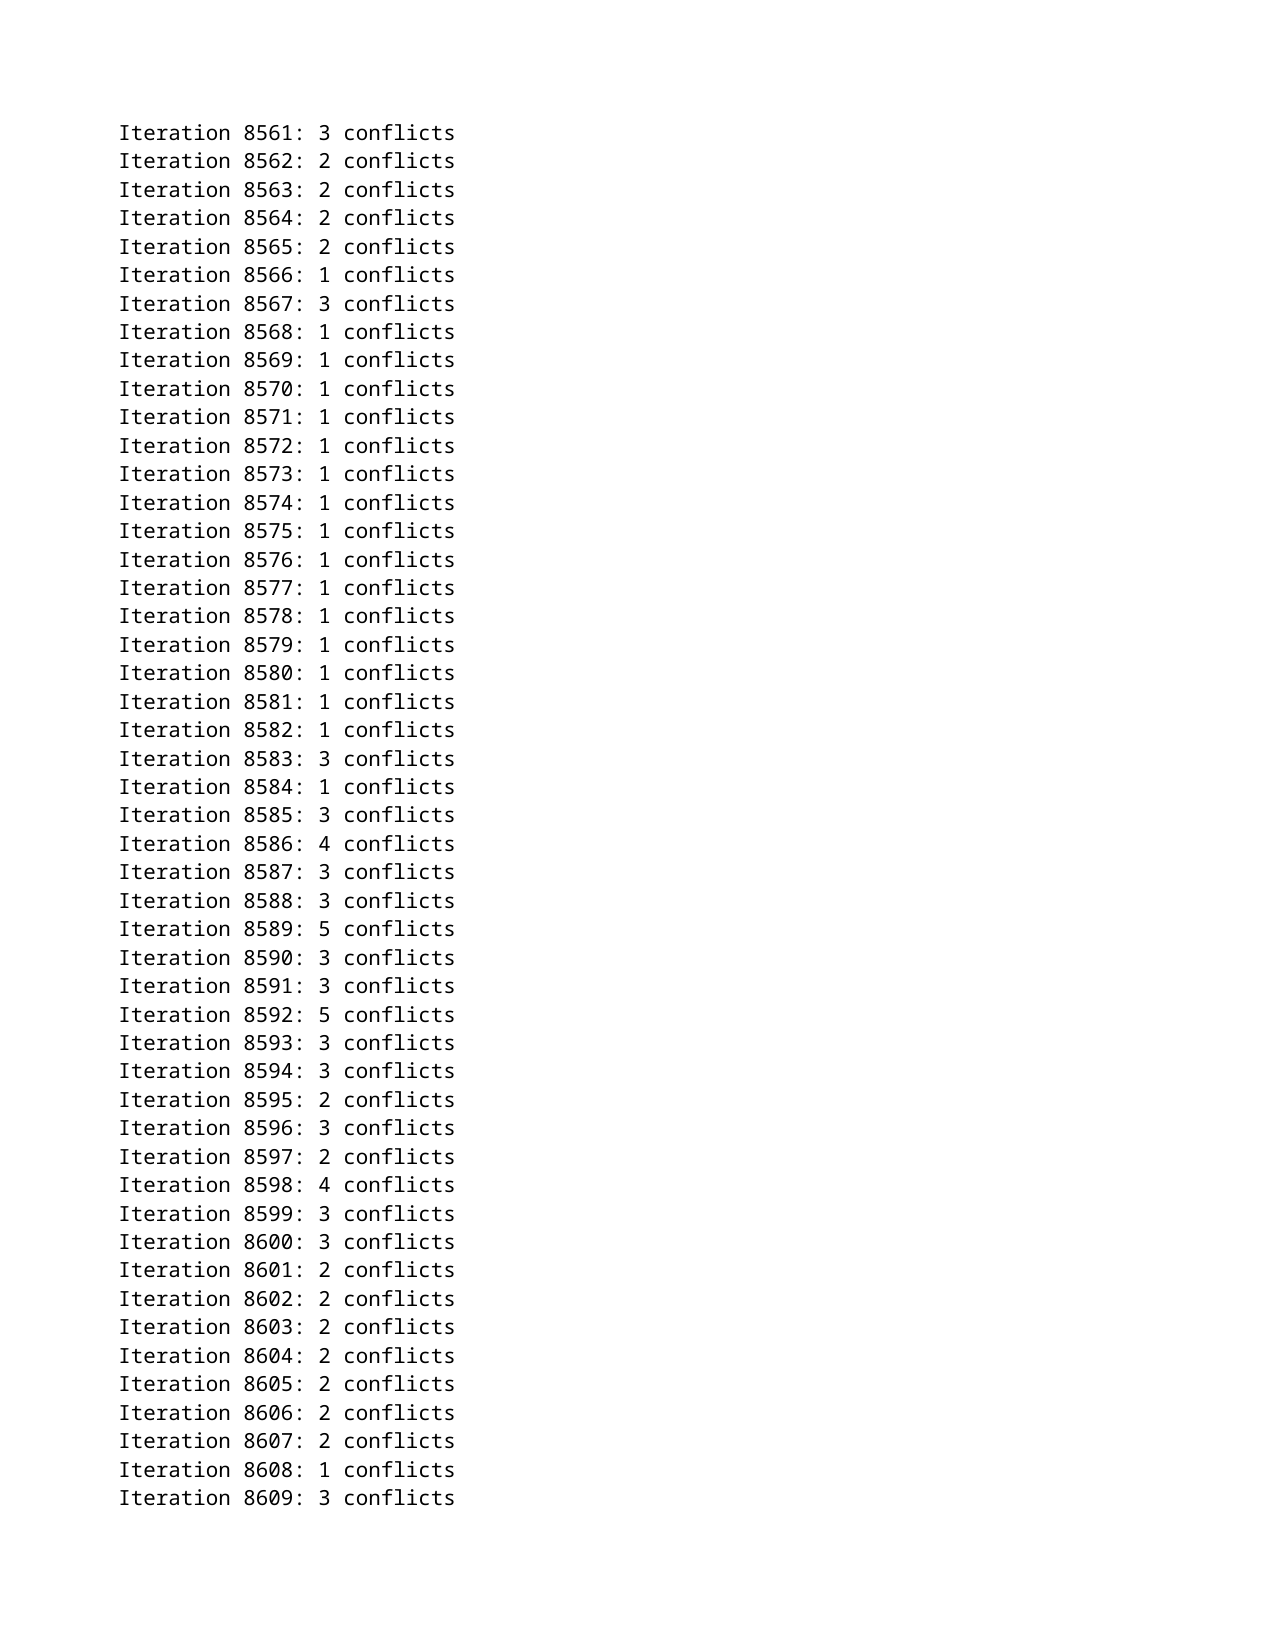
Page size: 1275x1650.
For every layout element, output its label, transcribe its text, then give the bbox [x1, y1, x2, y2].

text Iteration 8574: 1 conflicts [118, 488, 1157, 516]
text Iteration 8578: 1 conflicts [118, 602, 1157, 630]
text Iteration 8588: 3 conflicts [118, 886, 1157, 914]
text Iteration 8562: 2 conflicts [118, 147, 1157, 175]
text Iteration 8591: 3 conflicts [118, 971, 1157, 1000]
text Iteration 8594: 3 conflicts [118, 1057, 1157, 1085]
text Iteration 8579: 1 conflicts [118, 630, 1157, 658]
text Iteration 8601: 2 conflicts [118, 1256, 1157, 1284]
text Iteration 8608: 1 conflicts [118, 1455, 1157, 1483]
text Iteration 8593: 3 conflicts [118, 1028, 1157, 1057]
text Iteration 8599: 3 conflicts [118, 1199, 1157, 1227]
text Iteration 8583: 3 conflicts [118, 744, 1157, 772]
text Iteration 8572: 1 conflicts [118, 431, 1157, 459]
text Iteration 8590: 3 conflicts [118, 943, 1157, 971]
text Iteration 8586: 4 conflicts [118, 829, 1157, 857]
text Iteration 8606: 2 conflicts [118, 1398, 1157, 1426]
text Iteration 8604: 2 conflicts [118, 1341, 1157, 1369]
text Iteration 8602: 2 conflicts [118, 1284, 1157, 1312]
text Iteration 8597: 2 conflicts [118, 1142, 1157, 1170]
text Iteration 8570: 1 conflicts [118, 374, 1157, 402]
text Iteration 8568: 1 conflicts [118, 317, 1157, 346]
text Iteration 8571: 1 conflicts [118, 402, 1157, 431]
text Iteration 8580: 1 conflicts [118, 658, 1157, 687]
text Iteration 8589: 5 conflicts [118, 914, 1157, 943]
text Iteration 8576: 1 conflicts [118, 545, 1157, 573]
text Iteration 8567: 3 conflicts [118, 289, 1157, 317]
text Iteration 8564: 2 conflicts [118, 203, 1157, 232]
text Iteration 8587: 3 conflicts [118, 857, 1157, 886]
text Iteration 8595: 2 conflicts [118, 1085, 1157, 1113]
text Iteration 8577: 1 conflicts [118, 573, 1157, 602]
text Iteration 8584: 1 conflicts [118, 772, 1157, 801]
text Iteration 8573: 1 conflicts [118, 459, 1157, 488]
text Iteration 8609: 3 conflicts [118, 1483, 1157, 1512]
text Iteration 8603: 2 conflicts [118, 1312, 1157, 1341]
text Iteration 8563: 2 conflicts [118, 175, 1157, 203]
text Iteration 8565: 2 conflicts [118, 232, 1157, 260]
text Iteration 8566: 1 conflicts [118, 260, 1157, 289]
text Iteration 8592: 5 conflicts [118, 1000, 1157, 1028]
text Iteration 8605: 2 conflicts [118, 1369, 1157, 1398]
text Iteration 8575: 1 conflicts [118, 516, 1157, 545]
text Iteration 8581: 1 conflicts [118, 687, 1157, 715]
text Iteration 8600: 3 conflicts [118, 1227, 1157, 1256]
text Iteration 8598: 4 conflicts [118, 1170, 1157, 1199]
text Iteration 8585: 3 conflicts [118, 801, 1157, 829]
text Iteration 8561: 3 conflicts [118, 118, 1157, 147]
text Iteration 8607: 2 conflicts [118, 1426, 1157, 1455]
text Iteration 8569: 1 conflicts [118, 346, 1157, 374]
text Iteration 8596: 3 conflicts [118, 1113, 1157, 1142]
text Iteration 8582: 1 conflicts [118, 715, 1157, 744]
